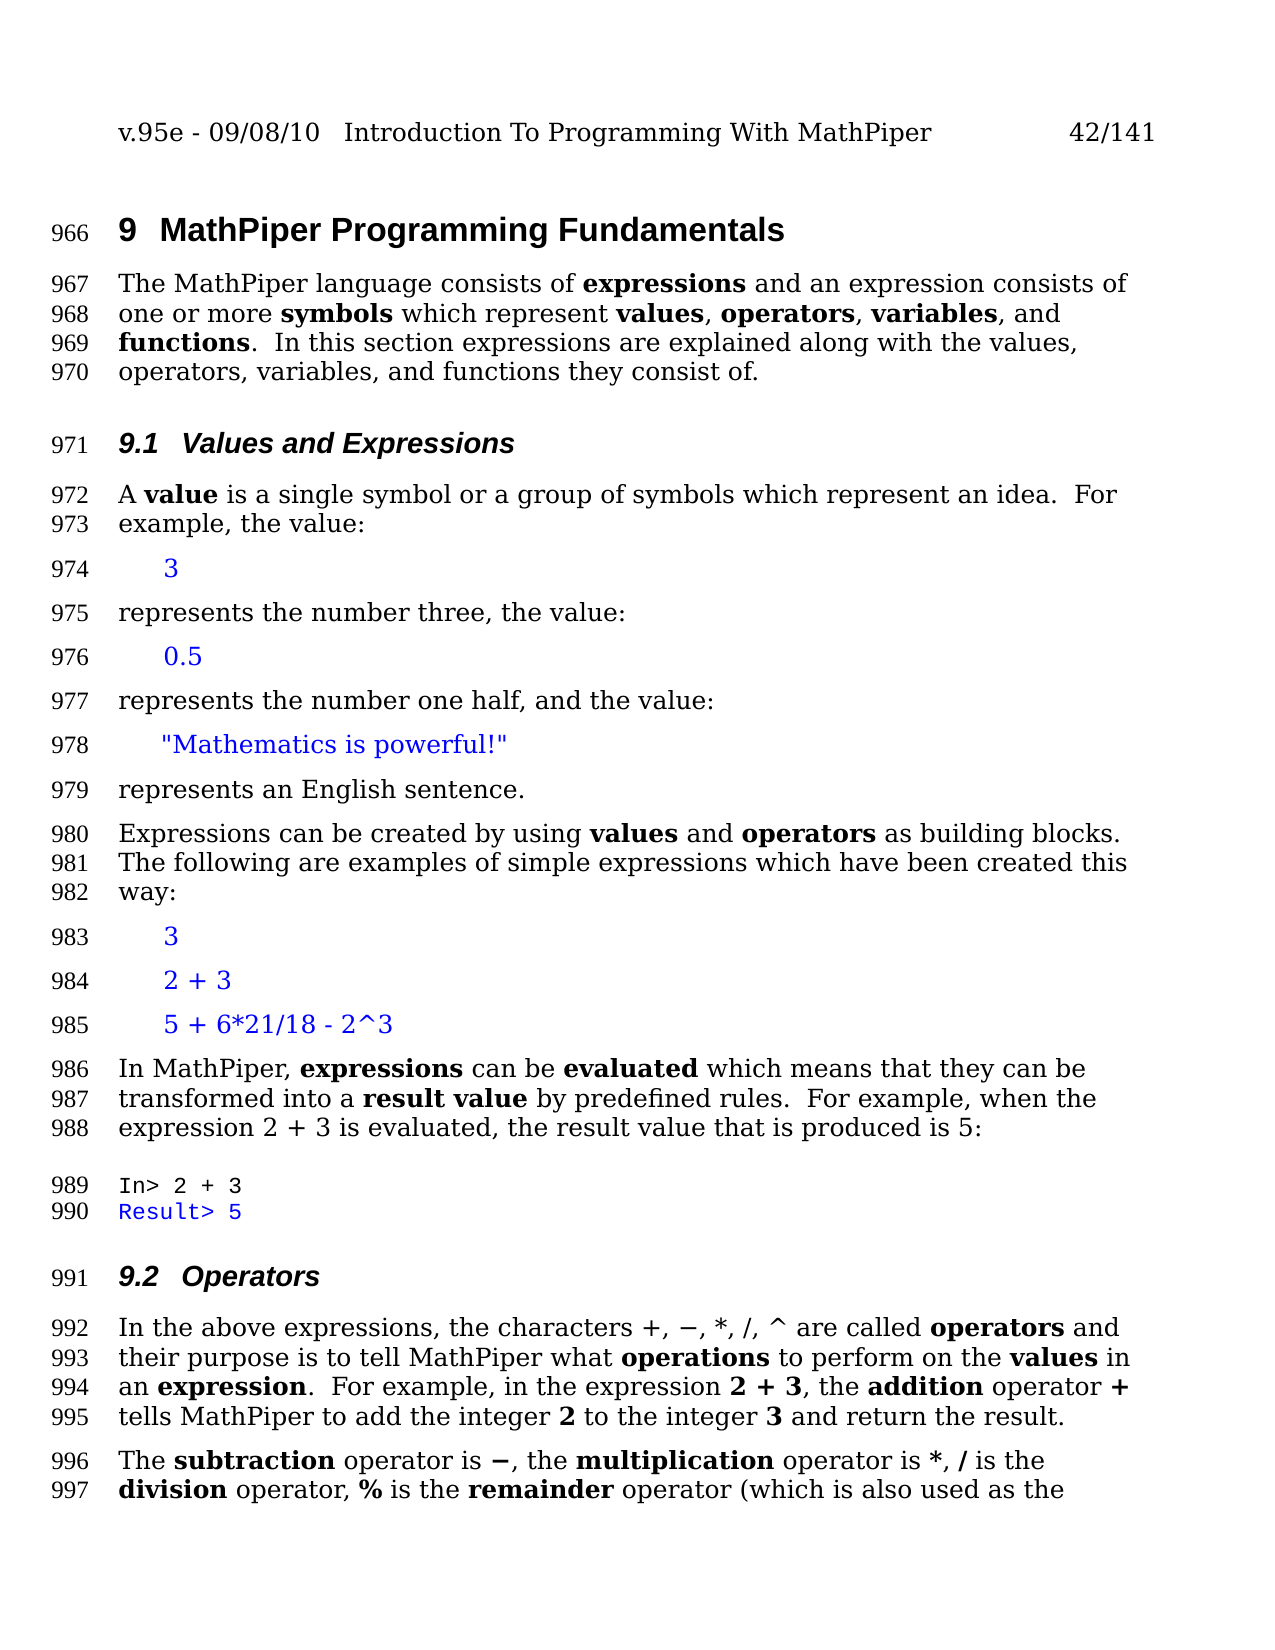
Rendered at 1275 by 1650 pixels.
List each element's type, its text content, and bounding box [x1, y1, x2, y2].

text Result> 5 [118, 1200, 1157, 1226]
subtitle MathPiper Programming Fundamentals [118, 210, 1157, 248]
text In the above expressions, the characters +, −, *, /, ^ are called operators and their purpose is to tell MathPiper what operations to perform on the values in an expression. For example, in the expression 2 + 3, the addition operator + tells MathPiper to add the integer 2 to the integer 3 and return the result. [118, 1313, 1157, 1431]
text represents the number three, the value: [118, 598, 1157, 627]
text "Mathematics is powerful!" [161, 731, 1157, 760]
text represents the number one half, and the value: [118, 686, 1157, 716]
text The MathPiper language consists of expressions and an expression consists of one or more symbols which represent values, operators, variables, and functions. In this section expressions are explained along with the values, operators, variables, and functions they consist of. [118, 269, 1157, 387]
text In MathPiper, expressions can be evaluated which means that they can be transformed into a result value by predefined rules. For example, when the expression 2 + 3 is evaluated, the result value that is produced is 5: [118, 1054, 1157, 1142]
text 3 [163, 922, 1157, 951]
subtitle Values and Expressions [118, 426, 1157, 459]
text represents an English sentence. [118, 775, 1157, 804]
text 2 + 3 [163, 966, 1157, 995]
text The subtraction operator is −, the multiplication operator is *, / is the division operator, % is the remainder operator (which is also used as the [118, 1446, 1157, 1505]
text 5 + 6*21/18 - 2^3 [163, 1010, 1157, 1039]
subtitle Operators [118, 1259, 1157, 1292]
text In> 2 + 3 [118, 1174, 1157, 1200]
text A value is a single symbol or a group of symbols which represent an idea. For example, the value: [118, 480, 1157, 539]
text 0.5 [163, 642, 1157, 671]
text 3 [163, 554, 1157, 583]
text Expressions can be created by using values and operators as building blocks. The following are examples of simple expressions which have been created this way: [118, 819, 1157, 907]
